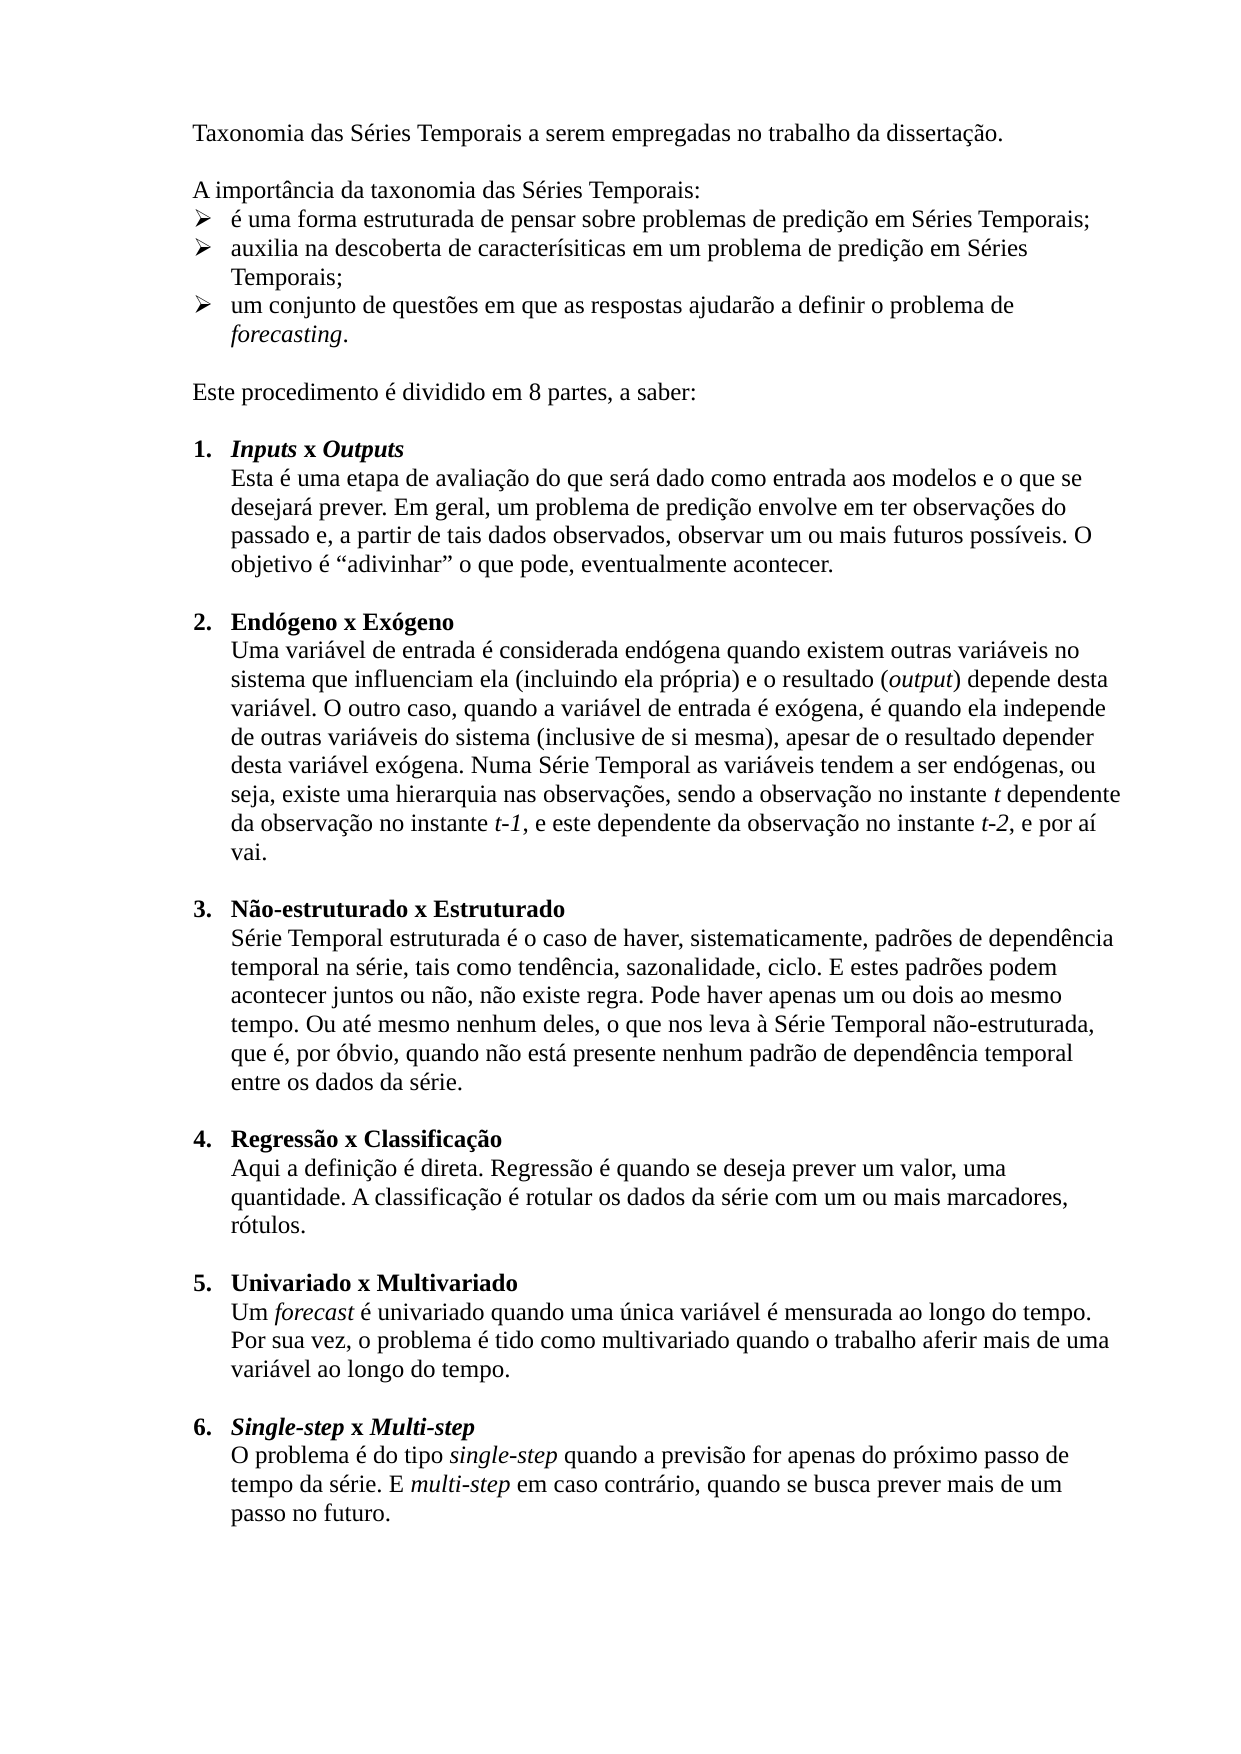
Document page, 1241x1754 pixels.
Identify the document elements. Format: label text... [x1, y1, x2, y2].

list Um forecast é univariado quando uma única variável é mensurada ao longo do tempo. Por sua vez, o problema é tido como multivariado quando o trabalho aferir mais de uma variável ao longo do tempo. [193, 1297, 1122, 1383]
list Inputs x Outputs [193, 434, 1122, 463]
list Não-estruturado x Estruturado [193, 894, 1122, 923]
list Single-step x Multi-step [193, 1412, 1122, 1441]
text A importância da taxonomia das Séries Temporais: [118, 176, 1122, 204]
list Regressão x Classificação [193, 1124, 1122, 1153]
list Uma variável de entrada é considerada endógena quando existem outras variáveis no sistema que influenciam ela (incluindo ela própria) e o resultado (output) depende desta variável. O outro caso, quando a variável de entrada é exógena, é quando ela independe de outras variáveis do sistema (inclusive de si mesma), apesar de o resultado depender desta variável exógena. Numa Série Temporal as variáveis tendem a ser endógenas, ou seja, existe uma hierarquia nas observações, sendo a observação no instante t dependente da observação no instante t-1, e este dependente da observação no instante t-2, e por aí vai. [193, 636, 1122, 866]
list Aqui a definição é direta. Regressão é quando se deseja prever um valor, uma quantidade. A classificação é rotular os dados da série com um ou mais marcadores, rótulos. [193, 1153, 1122, 1239]
list Esta é uma etapa de avaliação do que será dado como entrada aos modelos e o que se desejará prever. Em geral, um problema de predição envolve em ter observações do passado e, a partir de tais dados observados, observar um ou mais futuros possíveis. O objetivo é “adivinhar” o que pode, eventualmente acontecer. [193, 463, 1122, 578]
list O problema é do tipo single-step quando a previsão for apenas do próximo passo de tempo da série. E multi-step em caso contrário, quando se busca prever mais de um passo no futuro. [193, 1441, 1122, 1527]
text Taxonomia das Séries Temporais a serem empregadas no trabalho da dissertação. [118, 118, 1122, 147]
list Univariado x Multivariado [193, 1268, 1122, 1297]
list Endógeno x Exógeno [193, 607, 1122, 636]
list Série Temporal estruturada é o caso de haver, sistematicamente, padrões de dependência temporal na série, tais como tendência, sazonalidade, ciclo. E estes padrões podem acontecer juntos ou não, não existe regra. Pode haver apenas um ou dois ao mesmo tempo. Ou até mesmo nenhum deles, o que nos leva à Série Temporal não-estruturada, que é, por óbvio, quando não está presente nenhum padrão de dependência temporal entre os dados da série. [193, 923, 1122, 1096]
list um conjunto de questões em que as respostas ajudarão a definir o problema de forecasting. [193, 291, 1122, 348]
list é uma forma estruturada de pensar sobre problemas de predição em Séries Temporais; [193, 204, 1122, 233]
text Este procedimento é dividido em 8 partes, a saber: [118, 377, 1122, 406]
list auxilia na descoberta de caracterísiticas em um problema de predição em Séries Temporais; [193, 233, 1122, 291]
